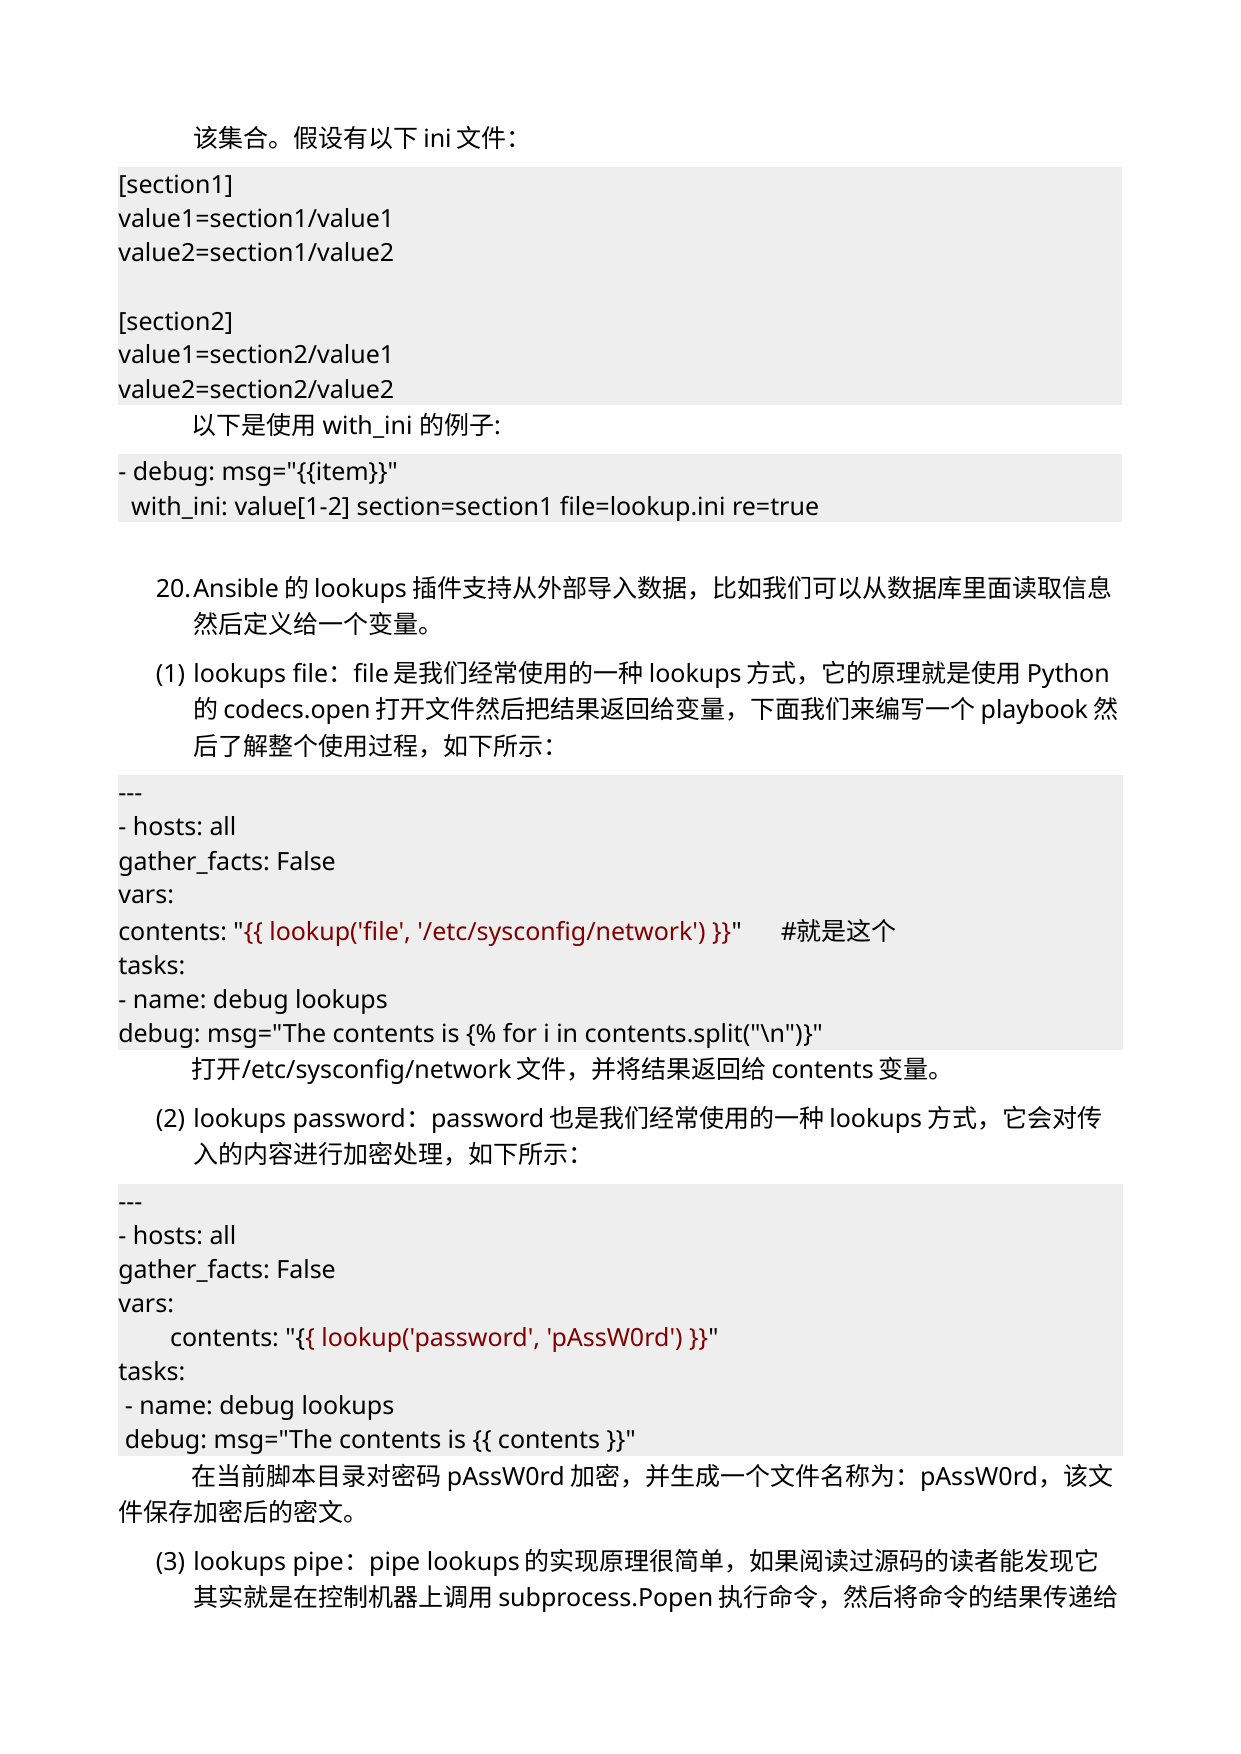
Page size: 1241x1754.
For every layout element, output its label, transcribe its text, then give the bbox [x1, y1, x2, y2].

table_header --- - hosts: all gather_facts: False vars: contents: "{{ lookup('password', 'pAssW0rd') }}" tasks: - name: debug lookups debug: msg="The contents is {{ contents }}" [118, 1184, 1123, 1456]
table_header [section1] value1=section1/value1 value2=section1/value2 [section2] value1=section2/value1 value2=section2/value2 [118, 167, 1122, 405]
list lookups password：password也是我们经常使用的一种lookups方式，它会对传入的内容进行加密处理，如下所示： [156, 1098, 1122, 1171]
text 打开/etc/sysconfig/network文件，并将结果返回给contents变量。 [118, 1050, 1122, 1086]
table_header - debug: msg="{{item}}" with_ini: value[1-2] section=section1 file=lookup.ini re=true [118, 454, 1122, 522]
list lookups file：file是我们经常使用的一种lookups方式，它的原理就是使用Python的codecs.open打开文件然后把结果返回给变量，下面我们来编写一个playbook然后了解整个使用过程，如下所示： [156, 654, 1122, 762]
list lookups pipe：pipe lookups的实现原理很简单，如果阅读过源码的读者能发现它其实就是在控制机器上调用subprocess.Popen执行命令，然后将命令的结果传递给 [156, 1541, 1122, 1613]
list Ansible的lookups插件支持从外部导入数据，比如我们可以从数据库里面读取信息然后定义给一个变量。 [156, 569, 1122, 641]
text 在当前脚本目录对密码pAssW0rd加密，并生成一个文件名称为：pAssW0rd，该文件保存加密后的密文。 [118, 1456, 1122, 1528]
table_header --- - hosts: all gather_facts: False vars: contents: "{{ lookup('file', '/etc/sysconfig/network') }}" #就是这个 tasks: - name: debug lookups debug: msg="The contents is {% for i in contents.split("\n")}" [118, 775, 1123, 1050]
list 该集合。假设有以下ini文件： [156, 118, 1122, 154]
text 以下是使用 with_ini 的例子: [118, 405, 1122, 442]
